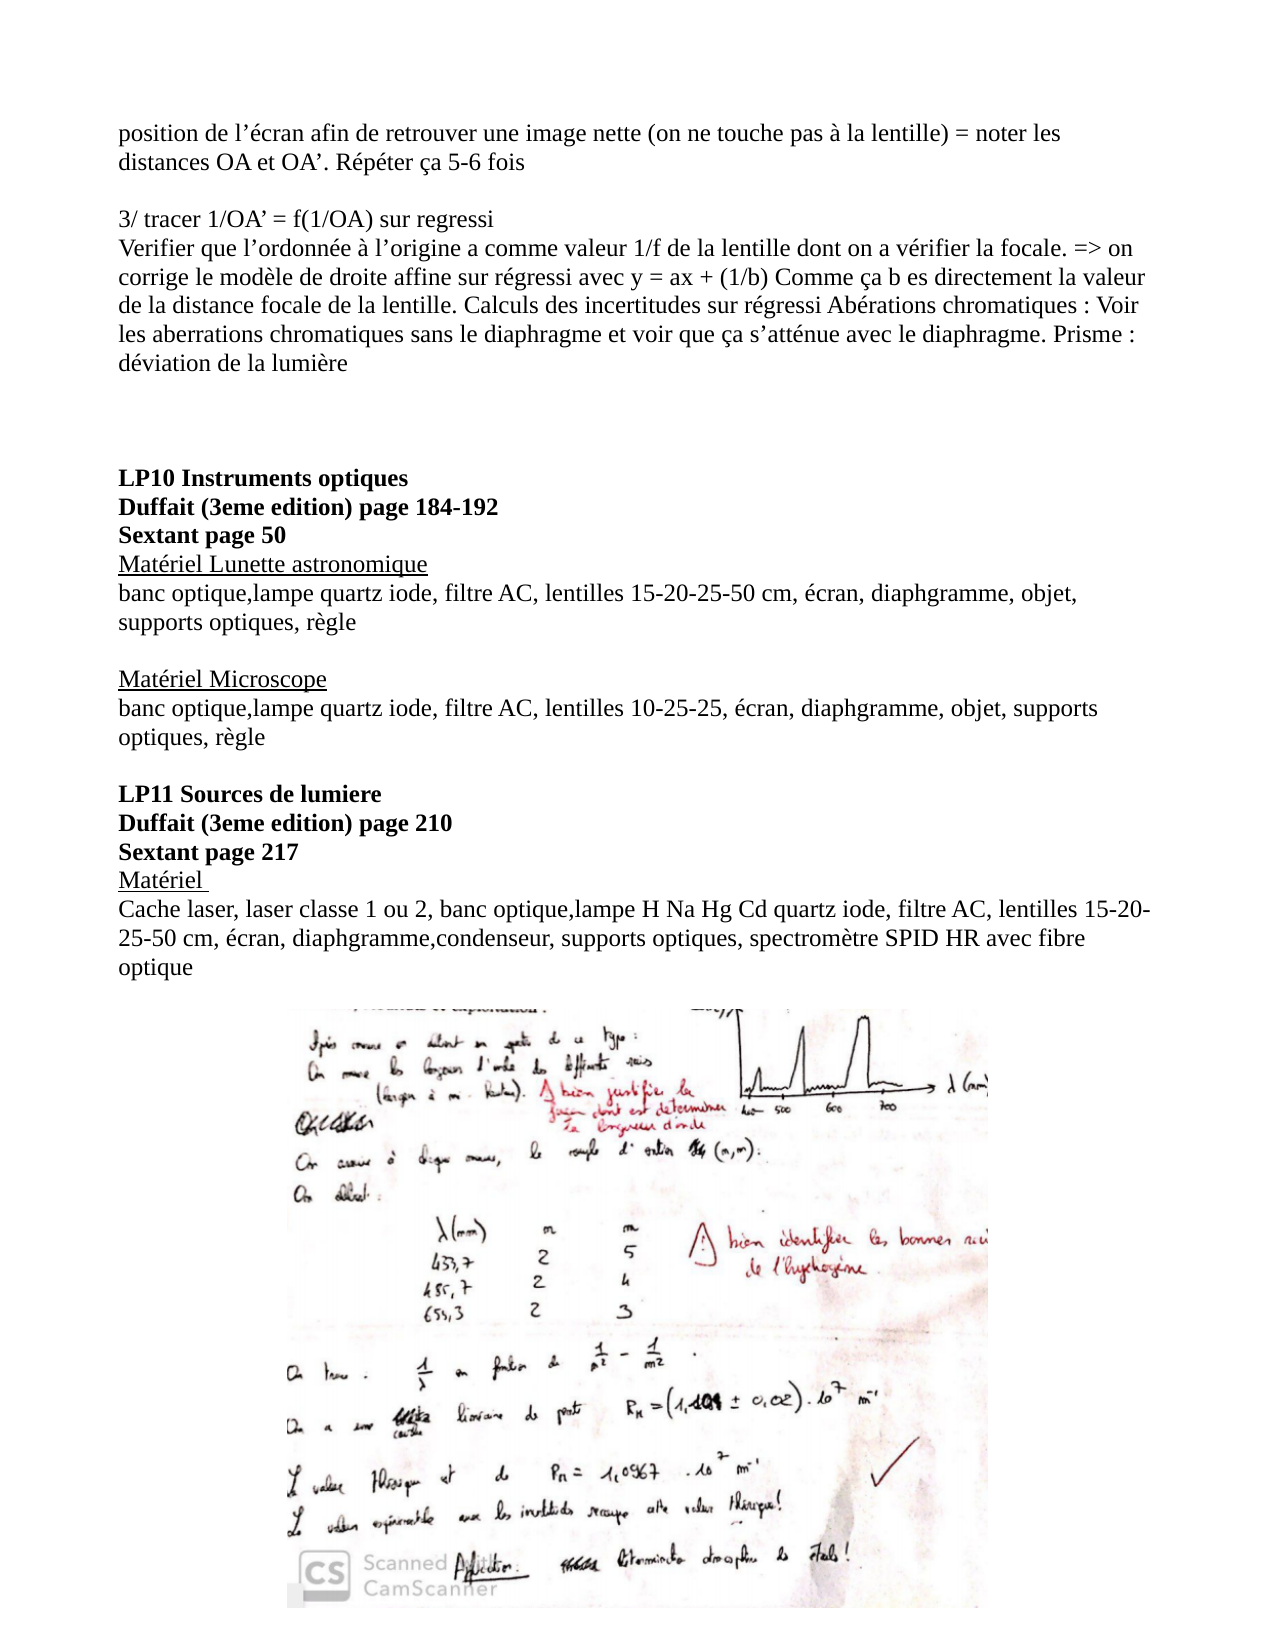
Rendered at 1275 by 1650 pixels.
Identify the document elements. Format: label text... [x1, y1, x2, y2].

text Matériel Microscope [118, 664, 1157, 693]
text Sextant page 50 [118, 521, 1157, 549]
text Matériel Lunette astronomique [118, 549, 1157, 578]
text Sextant page 217 [118, 837, 1157, 866]
text Verifier que l’ordonnée à l’origine a comme valeur 1/f de la lentille dont on a vérifier la focale. => on corrige le modèle de droite affine sur régressi avec y = ax + (1/b) Comme ça b es directement la valeur de la distance focale de la lentille. Calculs des incertitudes sur régressi Abérations chromatiques : Voir les aberrations chromatiques sans le diaphragme et voir que ça s’atténue avec le diaphragme. Prisme : déviation de la lumière [118, 233, 1157, 377]
text LP11 Sources de lumiere [118, 779, 1157, 808]
text Matériel [118, 866, 1157, 894]
text 3/ tracer 1/OA’ = f(1/OA) sur regressi [118, 204, 1157, 233]
text LP10 Instruments optiques [118, 463, 1157, 492]
text Cache laser, laser classe 1 ou 2, banc optique,lampe H Na Hg Cd quartz iode, filtre AC, lentilles 15-20-25-50 cm, écran, diaphgramme,condenseur, supports optiques, spectromètre SPID HR avec fibre optique [118, 894, 1157, 981]
text banc optique,lampe quartz iode, filtre AC, lentilles 10-25-25, écran, diaphgramme, objet, supports optiques, règle [118, 693, 1157, 751]
text Duffait (3eme edition) page 184-192 [118, 492, 1157, 521]
text Duffait (3eme edition) page 210 [118, 808, 1157, 837]
text position de l’écran afin de retrouver une image nette (on ne touche pas à la lentille) = noter les distances OA et OA’. Répéter ça 5-6 fois [118, 118, 1157, 176]
text banc optique,lampe quartz iode, filtre AC, lentilles 15-20-25-50 cm, écran, diaphgramme, objet, supports optiques, règle [118, 578, 1157, 636]
picture [287, 1009, 988, 1608]
